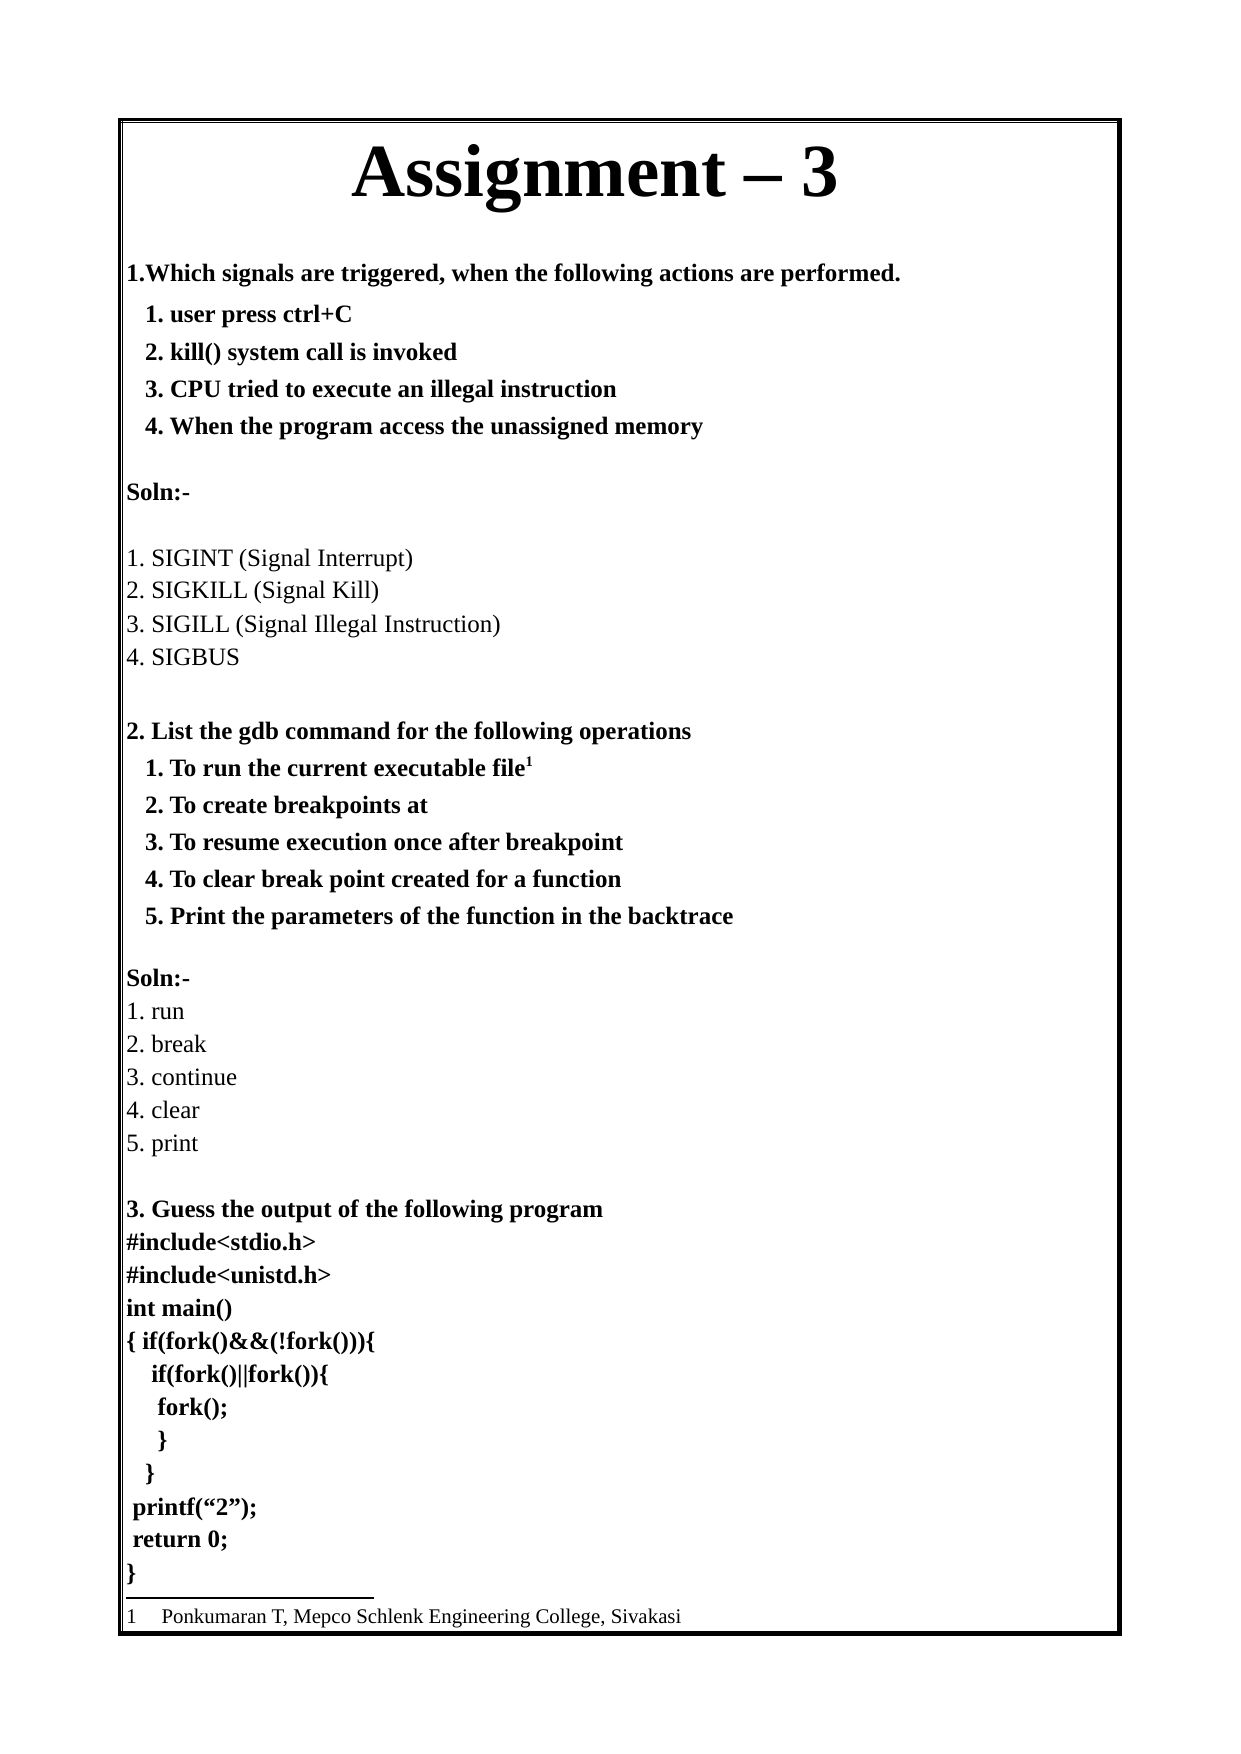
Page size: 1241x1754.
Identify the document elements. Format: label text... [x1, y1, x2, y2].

text 1.Which signals are triggered, when the following actions are performed. [126, 258, 1114, 287]
text 5. print [126, 1128, 1114, 1157]
text 1. SIGINT (Signal Interrupt) [126, 543, 1114, 571]
text Soln:- [126, 963, 1114, 992]
text int main() [126, 1293, 1114, 1322]
text printf(“2”); [126, 1492, 1114, 1520]
text 2. break [126, 1029, 1114, 1058]
text } [126, 1426, 1114, 1454]
text Ponkumaran T, Mepco Schlenk Engineering College, Sivakasi [126, 1604, 1114, 1628]
title 2. List the gdb command for the following operations [126, 716, 1114, 745]
text 2. SIGKILL (Signal Kill) [126, 576, 1114, 604]
text Soln:- [126, 477, 1114, 505]
title 3. CPU tried to execute an illegal instruction [126, 374, 1114, 402]
text Assignment – 3 [126, 126, 1114, 212]
title 1. To run the current executable file [126, 753, 1114, 782]
text #include<unistd.h> [126, 1260, 1114, 1289]
text #include<stdio.h> [126, 1227, 1114, 1256]
text 3. continue [126, 1062, 1114, 1091]
text if(fork()||fork()){ [126, 1359, 1114, 1388]
text return 0; [126, 1524, 1114, 1553]
text 3. SIGILL (Signal Illegal Instruction) [126, 609, 1114, 637]
title 2. To create breakpoints at [126, 790, 1114, 819]
title 2. kill() system call is invoked [126, 337, 1114, 365]
text fork(); [126, 1392, 1114, 1421]
title 3. To resume execution once after breakpoint [126, 827, 1114, 856]
text 4. SIGBUS [126, 642, 1114, 670]
text 4. clear [126, 1095, 1114, 1124]
text 1. run [126, 996, 1114, 1025]
text 3. Guess the output of the following program [126, 1194, 1114, 1223]
title 4. To clear break point created for a function [126, 864, 1114, 893]
text } [126, 1458, 1114, 1487]
text } [126, 1558, 1114, 1586]
title 5. Print the parameters of the function in the backtrace [126, 901, 1114, 930]
title 1. user press ctrl+C [126, 299, 1114, 328]
title 4. When the program access the unassigned memory [126, 411, 1114, 439]
text { if(fork()&&(!fork())){ [126, 1326, 1114, 1355]
